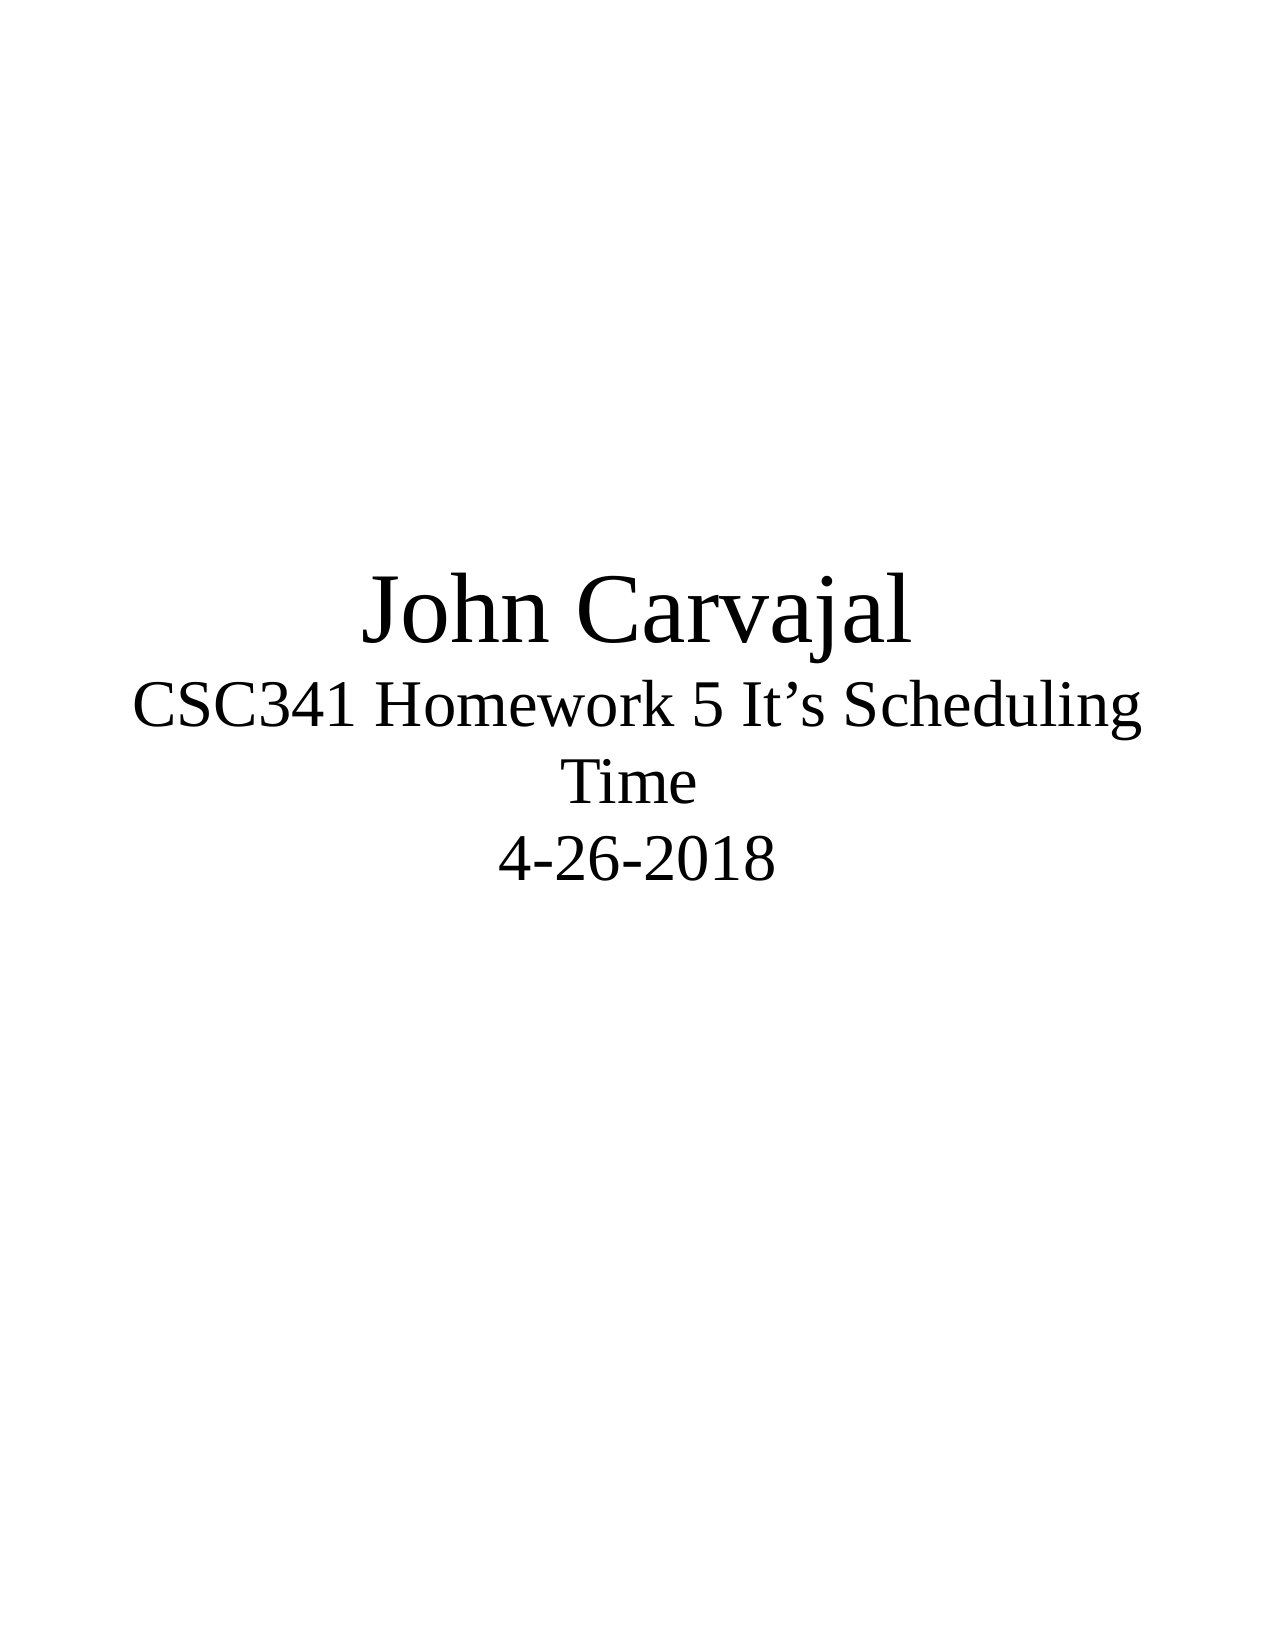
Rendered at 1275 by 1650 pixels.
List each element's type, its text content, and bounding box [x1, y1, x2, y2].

text 4-26-2018 [118, 818, 1157, 894]
text John Carvajal [118, 549, 1157, 664]
text CSC341 Homework 5 It’s Scheduling Time [118, 664, 1157, 818]
